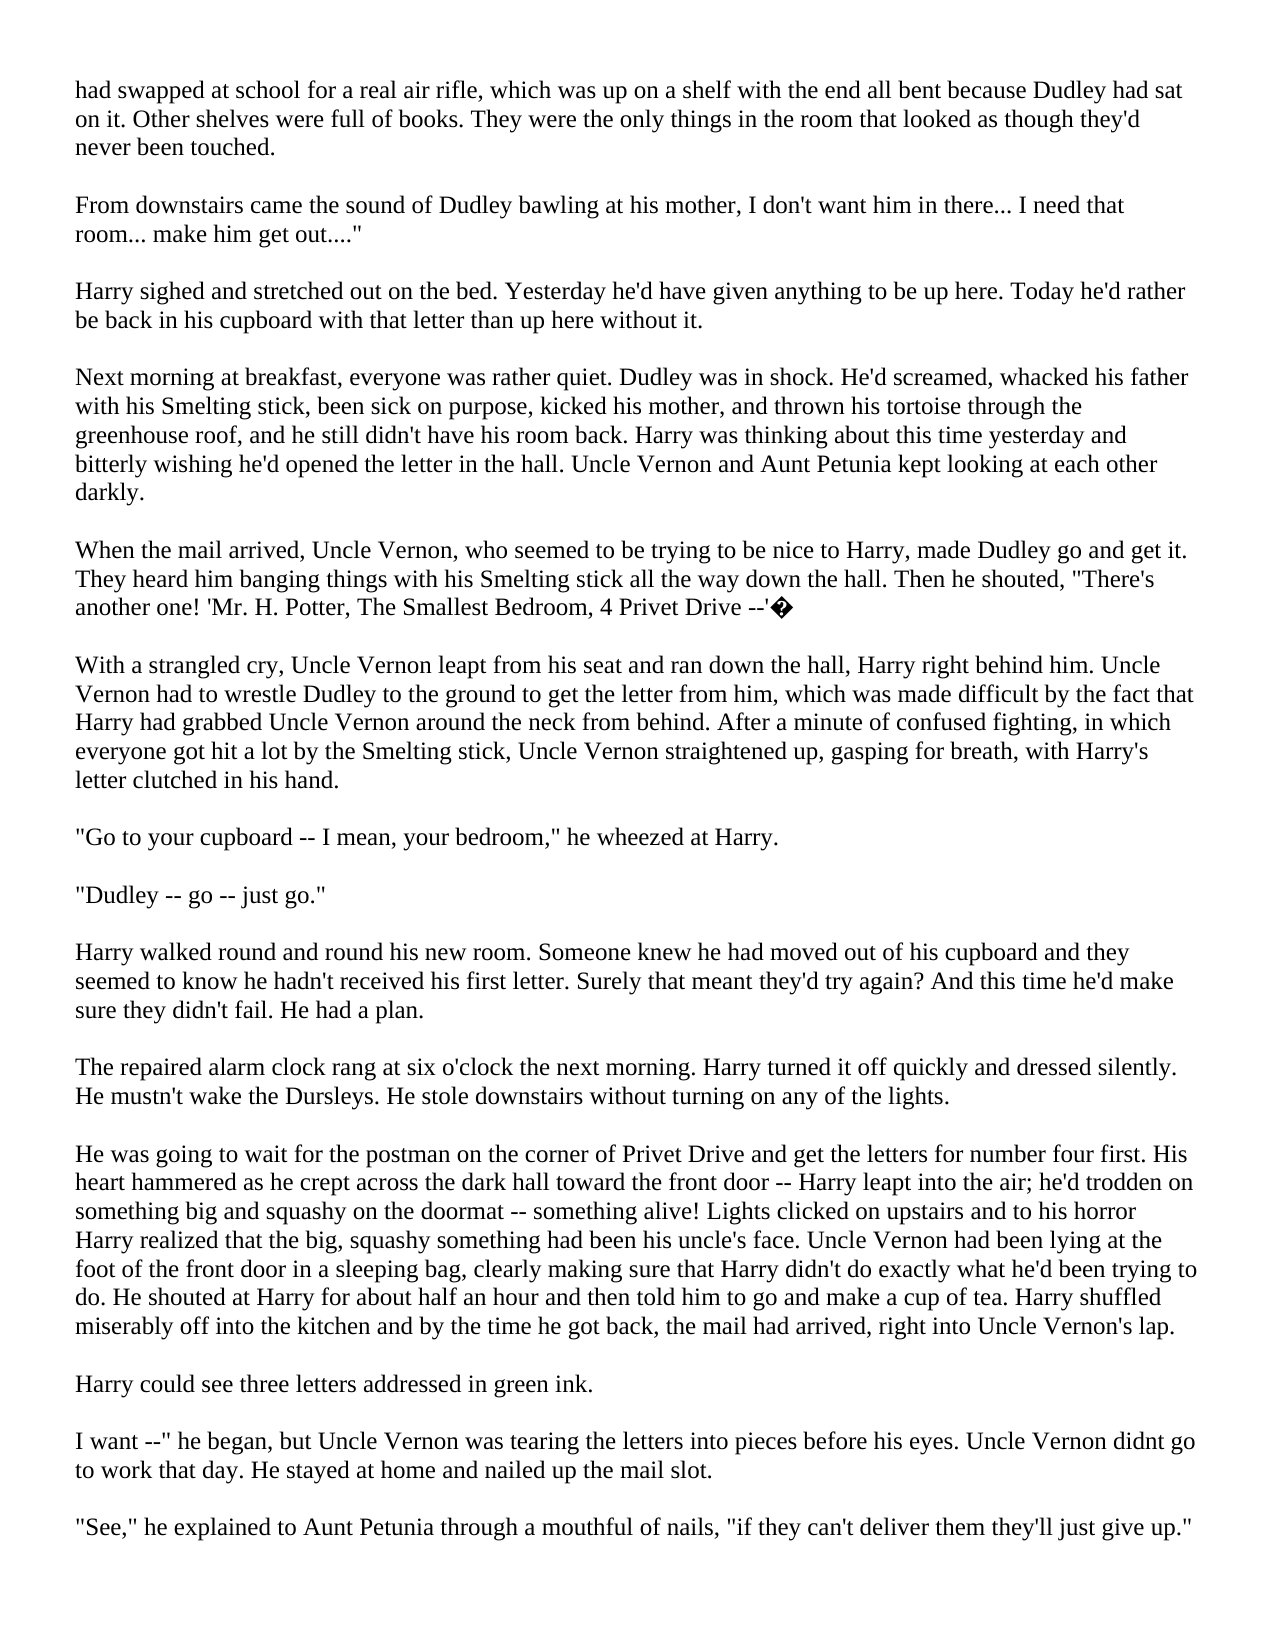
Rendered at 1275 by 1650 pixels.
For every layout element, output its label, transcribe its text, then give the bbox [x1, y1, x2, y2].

text "Dudley -- go -- just go." [75, 880, 1200, 909]
text When the mail arrived, Uncle Vernon, who seemed to be trying to be nice to Harry, made Dudley go and get it. They heard him banging things with his Smelting stick all the way down the hall. Then he shouted, "There's another one! 'Mr. H. Potter, The Smallest Bedroom, 4 Privet Drive --'� [75, 535, 1200, 621]
text The repaired alarm clock rang at six o'clock the next morning. Harry turned it off quickly and dressed silently. He mustn't wake the Dursleys. He stole downstairs without turning on any of the lights. [75, 1052, 1200, 1110]
text "See," he explained to Aunt Petunia through a mouthful of nails, "if they can't deliver them they'll just give up." [75, 1512, 1200, 1541]
text "Go to your cupboard -- I mean, your bedroom," he wheezed at Harry. [75, 822, 1200, 851]
text Harry could see three letters addressed in green ink. [75, 1369, 1200, 1397]
text I want --" he began, but Uncle Vernon was tearing the letters into pieces before his eyes. Uncle Vernon didnt go to work that day. He stayed at home and nailed up the mail slot. [75, 1426, 1200, 1484]
text Next morning at breakfast, everyone was rather quiet. Dudley was in shock. He'd screamed, whacked his father with his Smelting stick, been sick on purpose, kicked his mother, and thrown his tortoise through the greenhouse roof, and he still didn't have his room back. Harry was thinking about this time yesterday and bitterly wishing he'd opened the letter in the hall. Uncle Vernon and Aunt Petunia kept looking at each other darkly. [75, 362, 1200, 506]
text had swapped at school for a real air rifle, which was up on a shelf with the end all bent because Dudley had sat on it. Other shelves were full of books. They were the only things in the room that looked as though they'd never been touched. [75, 75, 1200, 161]
text With a strangled cry, Uncle Vernon leapt from his seat and ran down the hall, Harry right behind him. Uncle Vernon had to wrestle Dudley to the ground to get the letter from him, which was made difficult by the fact that Harry had grabbed Uncle Vernon around the neck from behind. After a minute of confused fighting, in which everyone got hit a lot by the Smelting stick, Uncle Vernon straightened up, gasping for breath, with Harry's letter clutched in his hand. [75, 650, 1200, 794]
text He was going to wait for the postman on the corner of Privet Drive and get the letters for number four first. His heart hammered as he crept across the dark hall toward the front door -- Harry leapt into the air; he'd trodden on something big and squashy on the doormat -- something alive! Lights clicked on upstairs and to his horror Harry realized that the big, squashy something had been his uncle's face. Uncle Vernon had been lying at the foot of the front door in a sleeping bag, clearly making sure that Harry didn't do exactly what he'd been trying to do. He shouted at Harry for about half an hour and then told him to go and make a cup of tea. Harry shuffled miserably off into the kitchen and by the time he got back, the mail had arrived, right into Uncle Vernon's lap. [75, 1139, 1200, 1340]
text From downstairs came the sound of Dudley bawling at his mother, I don't want him in there... I need that room... make him get out...." [75, 190, 1200, 247]
text Harry walked round and round his new room. Someone knew he had moved out of his cupboard and they seemed to know he hadn't received his first letter. Surely that meant they'd try again? And this time he'd make sure they didn't fail. He had a plan. [75, 937, 1200, 1024]
text Harry sighed and stretched out on the bed. Yesterday he'd have given anything to be up here. Today he'd rather be back in his cupboard with that letter than up here without it. [75, 276, 1200, 334]
